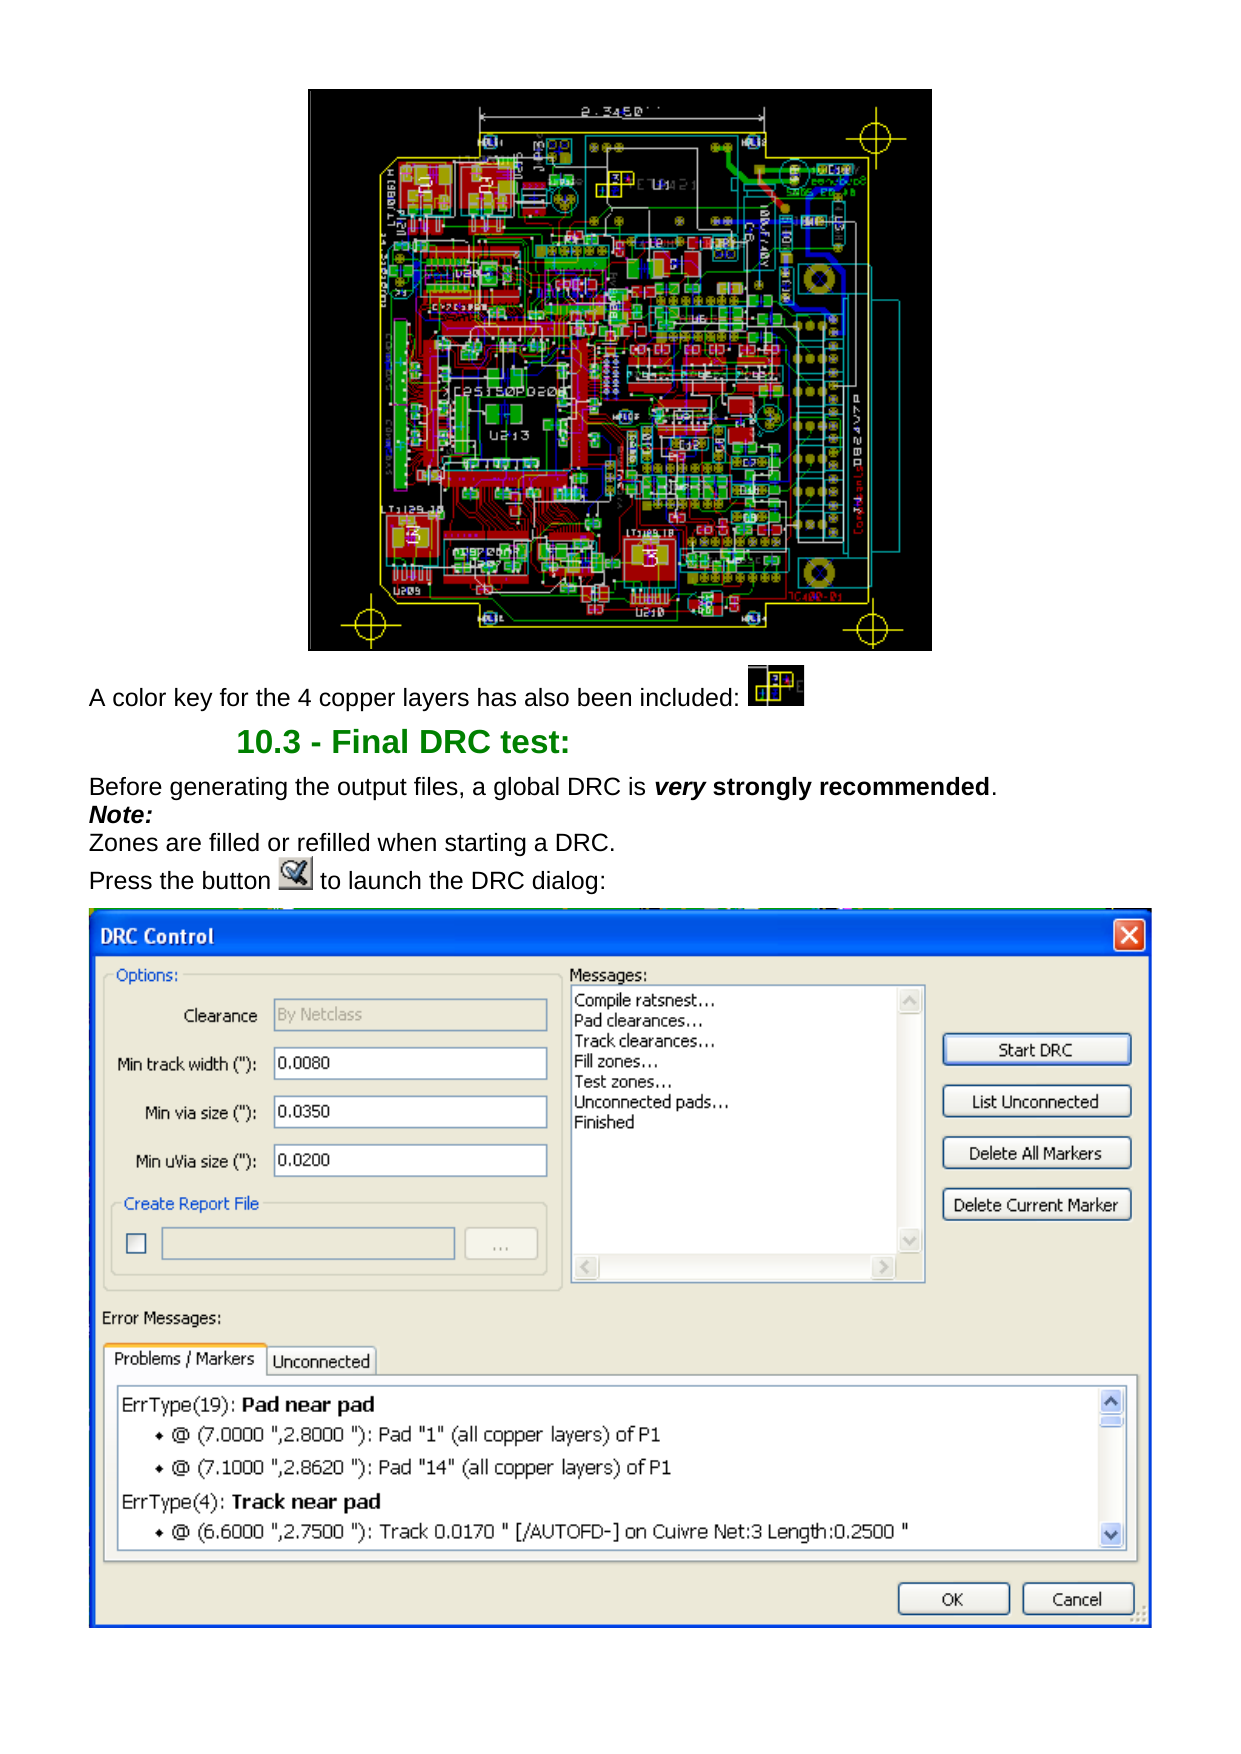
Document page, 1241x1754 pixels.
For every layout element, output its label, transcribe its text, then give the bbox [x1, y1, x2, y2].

subtitle Final DRC test: [162, 723, 1152, 761]
text Before generating the output files, a global DRC is very strongly recommended. [88, 772, 1152, 801]
text Zones are filled or refilled when starting a DRC. [88, 828, 1152, 857]
picture [88, 908, 1152, 1628]
text Note: [88, 801, 1152, 828]
text A color key for the 4 copper layers has also been included: [88, 665, 1152, 711]
picture [278, 856, 313, 890]
text Press the button to launch the DRC dialog: [88, 857, 1152, 895]
